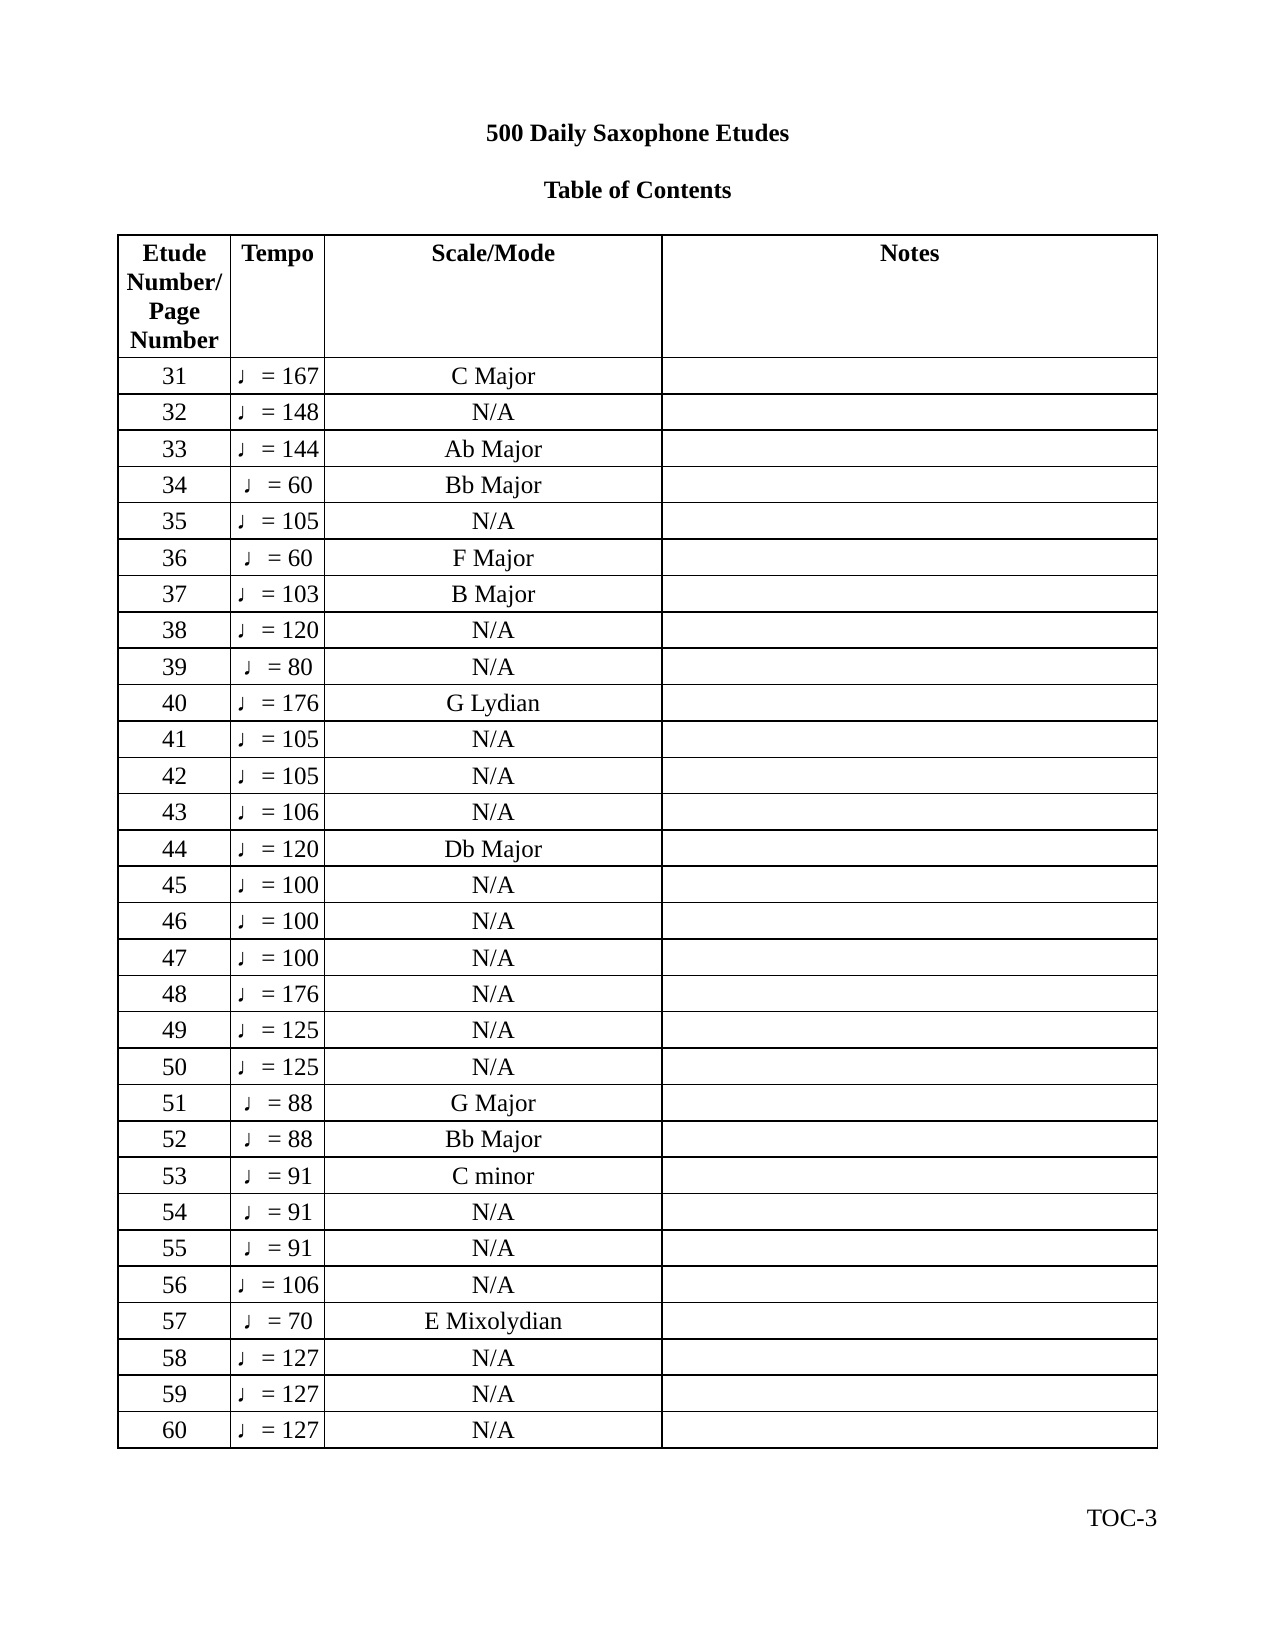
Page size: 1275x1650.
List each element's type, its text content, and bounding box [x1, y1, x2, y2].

table_cell Bb Major [325, 1122, 661, 1156]
table_cell [663, 1340, 1157, 1374]
table_cell ♩= 144 [231, 431, 324, 466]
table_cell N/A [325, 1194, 661, 1229]
table_cell [663, 431, 1157, 466]
table_cell ♩= 91 [231, 1231, 324, 1265]
table_cell 52 [119, 1122, 230, 1156]
table_cell ♩= 125 [231, 1049, 324, 1083]
table_cell [663, 685, 1157, 720]
table_cell ♩= 60 [231, 540, 324, 574]
table_cell [663, 1012, 1157, 1047]
table_cell ♩= 60 [231, 467, 324, 502]
table_cell ♩= 91 [231, 1194, 324, 1229]
table_cell N/A [325, 1267, 661, 1302]
table_cell 49 [119, 1012, 230, 1047]
table_cell 57 [119, 1303, 230, 1338]
table_cell G Lydian [325, 685, 661, 720]
table_cell ♩= 91 [231, 1158, 324, 1193]
table_cell 55 [119, 1231, 230, 1265]
table_cell N/A [325, 867, 661, 902]
table_cell N/A [325, 1340, 661, 1374]
table_cell [663, 395, 1157, 429]
table_cell N/A [325, 613, 661, 647]
table_cell [663, 649, 1157, 684]
table_cell N/A [325, 1231, 661, 1265]
table_cell ♩= 125 [231, 1012, 324, 1047]
table_cell ♩= 105 [231, 758, 324, 793]
table_cell N/A [325, 903, 661, 938]
table_cell ♩= 120 [231, 613, 324, 647]
table_cell [663, 613, 1157, 647]
table_cell 45 [119, 867, 230, 902]
table_cell [663, 576, 1157, 611]
table_cell N/A [325, 1412, 661, 1447]
table_cell Ab Major [325, 431, 661, 466]
table_cell [663, 1376, 1157, 1411]
table_cell [663, 722, 1157, 756]
table_header Notes [663, 236, 1157, 356]
table_cell N/A [325, 395, 661, 429]
table_cell 43 [119, 794, 230, 829]
table_cell 42 [119, 758, 230, 793]
table_cell 36 [119, 540, 230, 574]
table_cell 34 [119, 467, 230, 502]
table_cell ♩= 100 [231, 940, 324, 974]
table_cell 53 [119, 1158, 230, 1193]
table_cell 54 [119, 1194, 230, 1229]
table_cell ♩= 176 [231, 976, 324, 1011]
table_header Etude Number/ Page Number [119, 236, 230, 356]
table_cell ♩= 127 [231, 1340, 324, 1374]
table_cell ♩= 100 [231, 903, 324, 938]
table_cell ♩= 70 [231, 1303, 324, 1338]
table_cell ♩= 106 [231, 794, 324, 829]
table_cell [663, 794, 1157, 829]
table_cell B Major [325, 576, 661, 611]
table_cell ♩= 88 [231, 1085, 324, 1120]
table_cell [663, 867, 1157, 902]
table_cell 60 [119, 1412, 230, 1447]
table_cell 32 [119, 395, 230, 429]
table_cell 59 [119, 1376, 230, 1411]
table_cell N/A [325, 976, 661, 1011]
table_cell [663, 1085, 1157, 1120]
table_cell ♩= 148 [231, 395, 324, 429]
table_cell 31 [119, 358, 230, 393]
table_cell 41 [119, 722, 230, 756]
table_cell 56 [119, 1267, 230, 1302]
table_cell N/A [325, 503, 661, 538]
table_cell N/A [325, 940, 661, 974]
table_cell C minor [325, 1158, 661, 1193]
table_cell C Major [325, 358, 661, 393]
table_cell 50 [119, 1049, 230, 1083]
table_cell Db Major [325, 831, 661, 865]
table_cell [663, 358, 1157, 393]
table_cell 44 [119, 831, 230, 865]
table_cell [663, 903, 1157, 938]
table_cell [663, 1194, 1157, 1229]
table_cell 37 [119, 576, 230, 611]
table_cell 48 [119, 976, 230, 1011]
table_cell 47 [119, 940, 230, 974]
table_cell 40 [119, 685, 230, 720]
table_cell ♩= 106 [231, 1267, 324, 1302]
table_cell N/A [325, 1376, 661, 1411]
table_header Tempo [231, 236, 324, 356]
table_cell [663, 503, 1157, 538]
table_cell [663, 976, 1157, 1011]
table_cell G Major [325, 1085, 661, 1120]
table_cell [663, 467, 1157, 502]
table_cell N/A [325, 794, 661, 829]
table_cell [663, 1267, 1157, 1302]
table_cell F Major [325, 540, 661, 574]
table_cell ♩= 127 [231, 1412, 324, 1447]
table_cell ♩= 105 [231, 503, 324, 538]
table_cell [663, 1122, 1157, 1156]
table_cell ♩= 176 [231, 685, 324, 720]
table_cell [663, 1412, 1157, 1447]
table_cell ♩= 80 [231, 649, 324, 684]
table_cell [663, 1049, 1157, 1083]
table_cell [663, 831, 1157, 865]
table_cell ♩= 88 [231, 1122, 324, 1156]
table_cell ♩= 167 [231, 358, 324, 393]
table_cell N/A [325, 1012, 661, 1047]
table_cell N/A [325, 649, 661, 684]
table_cell Bb Major [325, 467, 661, 502]
table_cell 58 [119, 1340, 230, 1374]
table_cell ♩= 127 [231, 1376, 324, 1411]
table_cell ♩= 103 [231, 576, 324, 611]
table_cell 46 [119, 903, 230, 938]
table_cell [663, 758, 1157, 793]
table_cell N/A [325, 1049, 661, 1083]
table_cell 38 [119, 613, 230, 647]
table_cell ♩= 100 [231, 867, 324, 902]
table_cell ♩= 120 [231, 831, 324, 865]
table_cell [663, 1303, 1157, 1338]
table_cell E Mixolydian [325, 1303, 661, 1338]
table_cell 51 [119, 1085, 230, 1120]
table_cell [663, 940, 1157, 974]
table_cell N/A [325, 722, 661, 756]
table_cell 35 [119, 503, 230, 538]
table_cell [663, 1231, 1157, 1265]
table_cell N/A [325, 758, 661, 793]
table_header Scale/Mode [325, 236, 661, 356]
table_cell [663, 1158, 1157, 1193]
table_cell ♩= 105 [231, 722, 324, 756]
table_cell 39 [119, 649, 230, 684]
table_cell 33 [119, 431, 230, 466]
table_cell [663, 540, 1157, 574]
